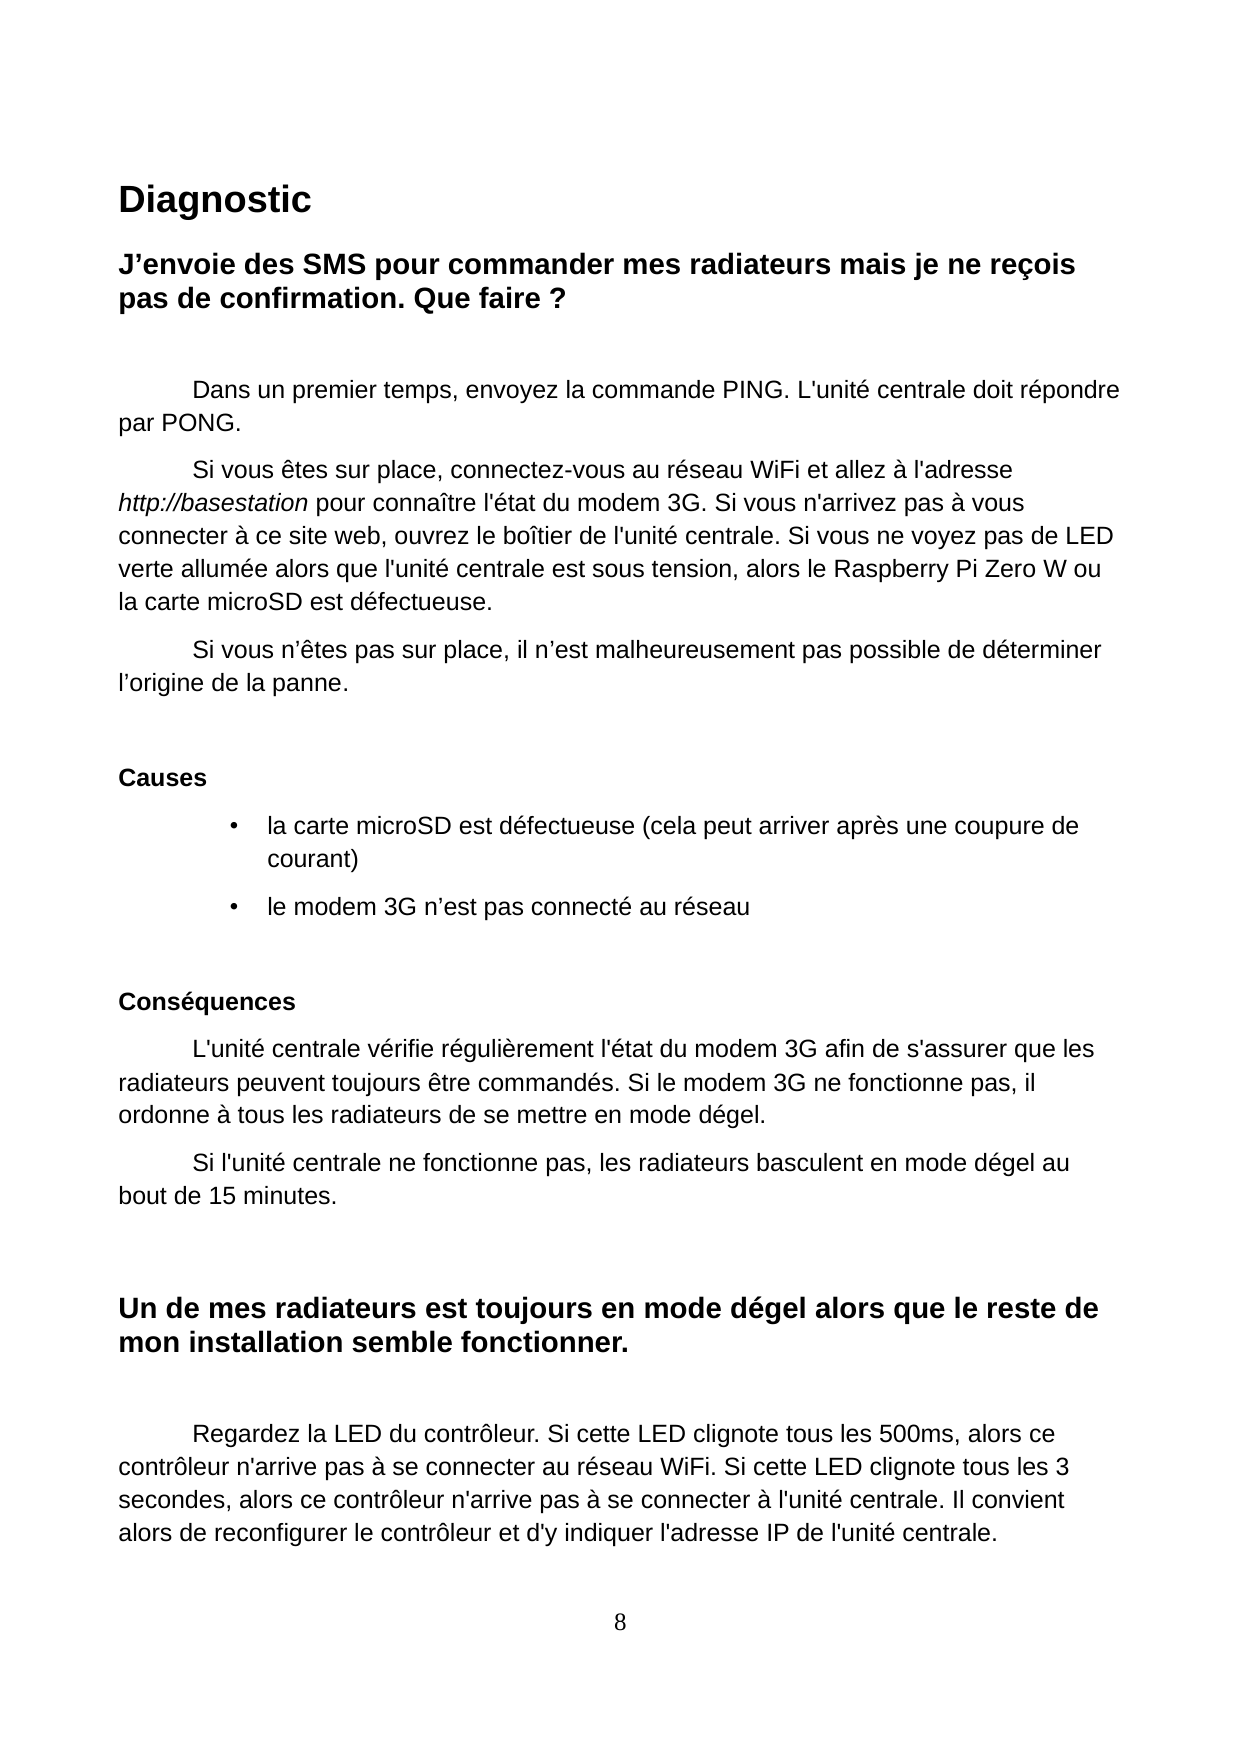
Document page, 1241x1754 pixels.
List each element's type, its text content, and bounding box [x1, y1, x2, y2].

text Si vous êtes sur place, connectez-vous au réseau WiFi et allez à l'adresse http://basestation pour connaître l'état du modem 3G. Si vous n'arrivez pas à vous connecter à ce site web, ouvrez le boîtier de l'unité centrale. Si vous ne voyez pas de LED verte allumée alors que l'unité centrale est sous tension, alors le Raspberry Pi Zero W ou la carte microSD est défectueuse. [118, 455, 1122, 616]
list la carte microSD est défectueuse (cela peut arriver après une coupure de courant) [229, 811, 1122, 873]
text Dans un premier temps, envoyez la commande PING. L'unité centrale doit répondre par PONG. [118, 375, 1122, 436]
subtitle J’envoie des SMS pour commander mes radiateurs mais je ne reçois pas de confirmation. Que faire ? [118, 247, 1122, 314]
list le modem 3G n’est pas connecté au réseau [229, 892, 1122, 920]
text Regardez la LED du contrôleur. Si cette LED clignote tous les 500ms, alors ce contrôleur n'arrive pas à se connecter au réseau WiFi. Si cette LED clignote tous les 3 secondes, alors ce contrôleur n'arrive pas à se connecter à l'unité centrale. Il convient alors de reconfigurer le contrôleur et d'y indiquer l'adresse IP de l'unité centrale. [118, 1418, 1122, 1546]
subtitle Un de mes radiateurs est toujours en mode dégel alors que le reste de mon installation semble fonctionner. [118, 1291, 1122, 1358]
text Causes [118, 763, 1122, 792]
text L'unité centrale vérifie régulièrement l'état du modem 3G afin de s'assurer que les radiateurs peuvent toujours être commandés. Si le modem 3G ne fonctionne pas, il ordonne à tous les radiateurs de se mettre en mode dégel. [118, 1034, 1122, 1129]
text Si l'unité centrale ne fonctionne pas, les radiateurs basculent en mode dégel au bout de 15 minutes. [118, 1148, 1122, 1210]
text Conséquences [118, 987, 1122, 1016]
text Si vous n’êtes pas sur place, il n’est malheureusement pas possible de déterminer l’origine de la panne. [118, 635, 1122, 697]
subtitle Diagnostic [118, 176, 1122, 220]
